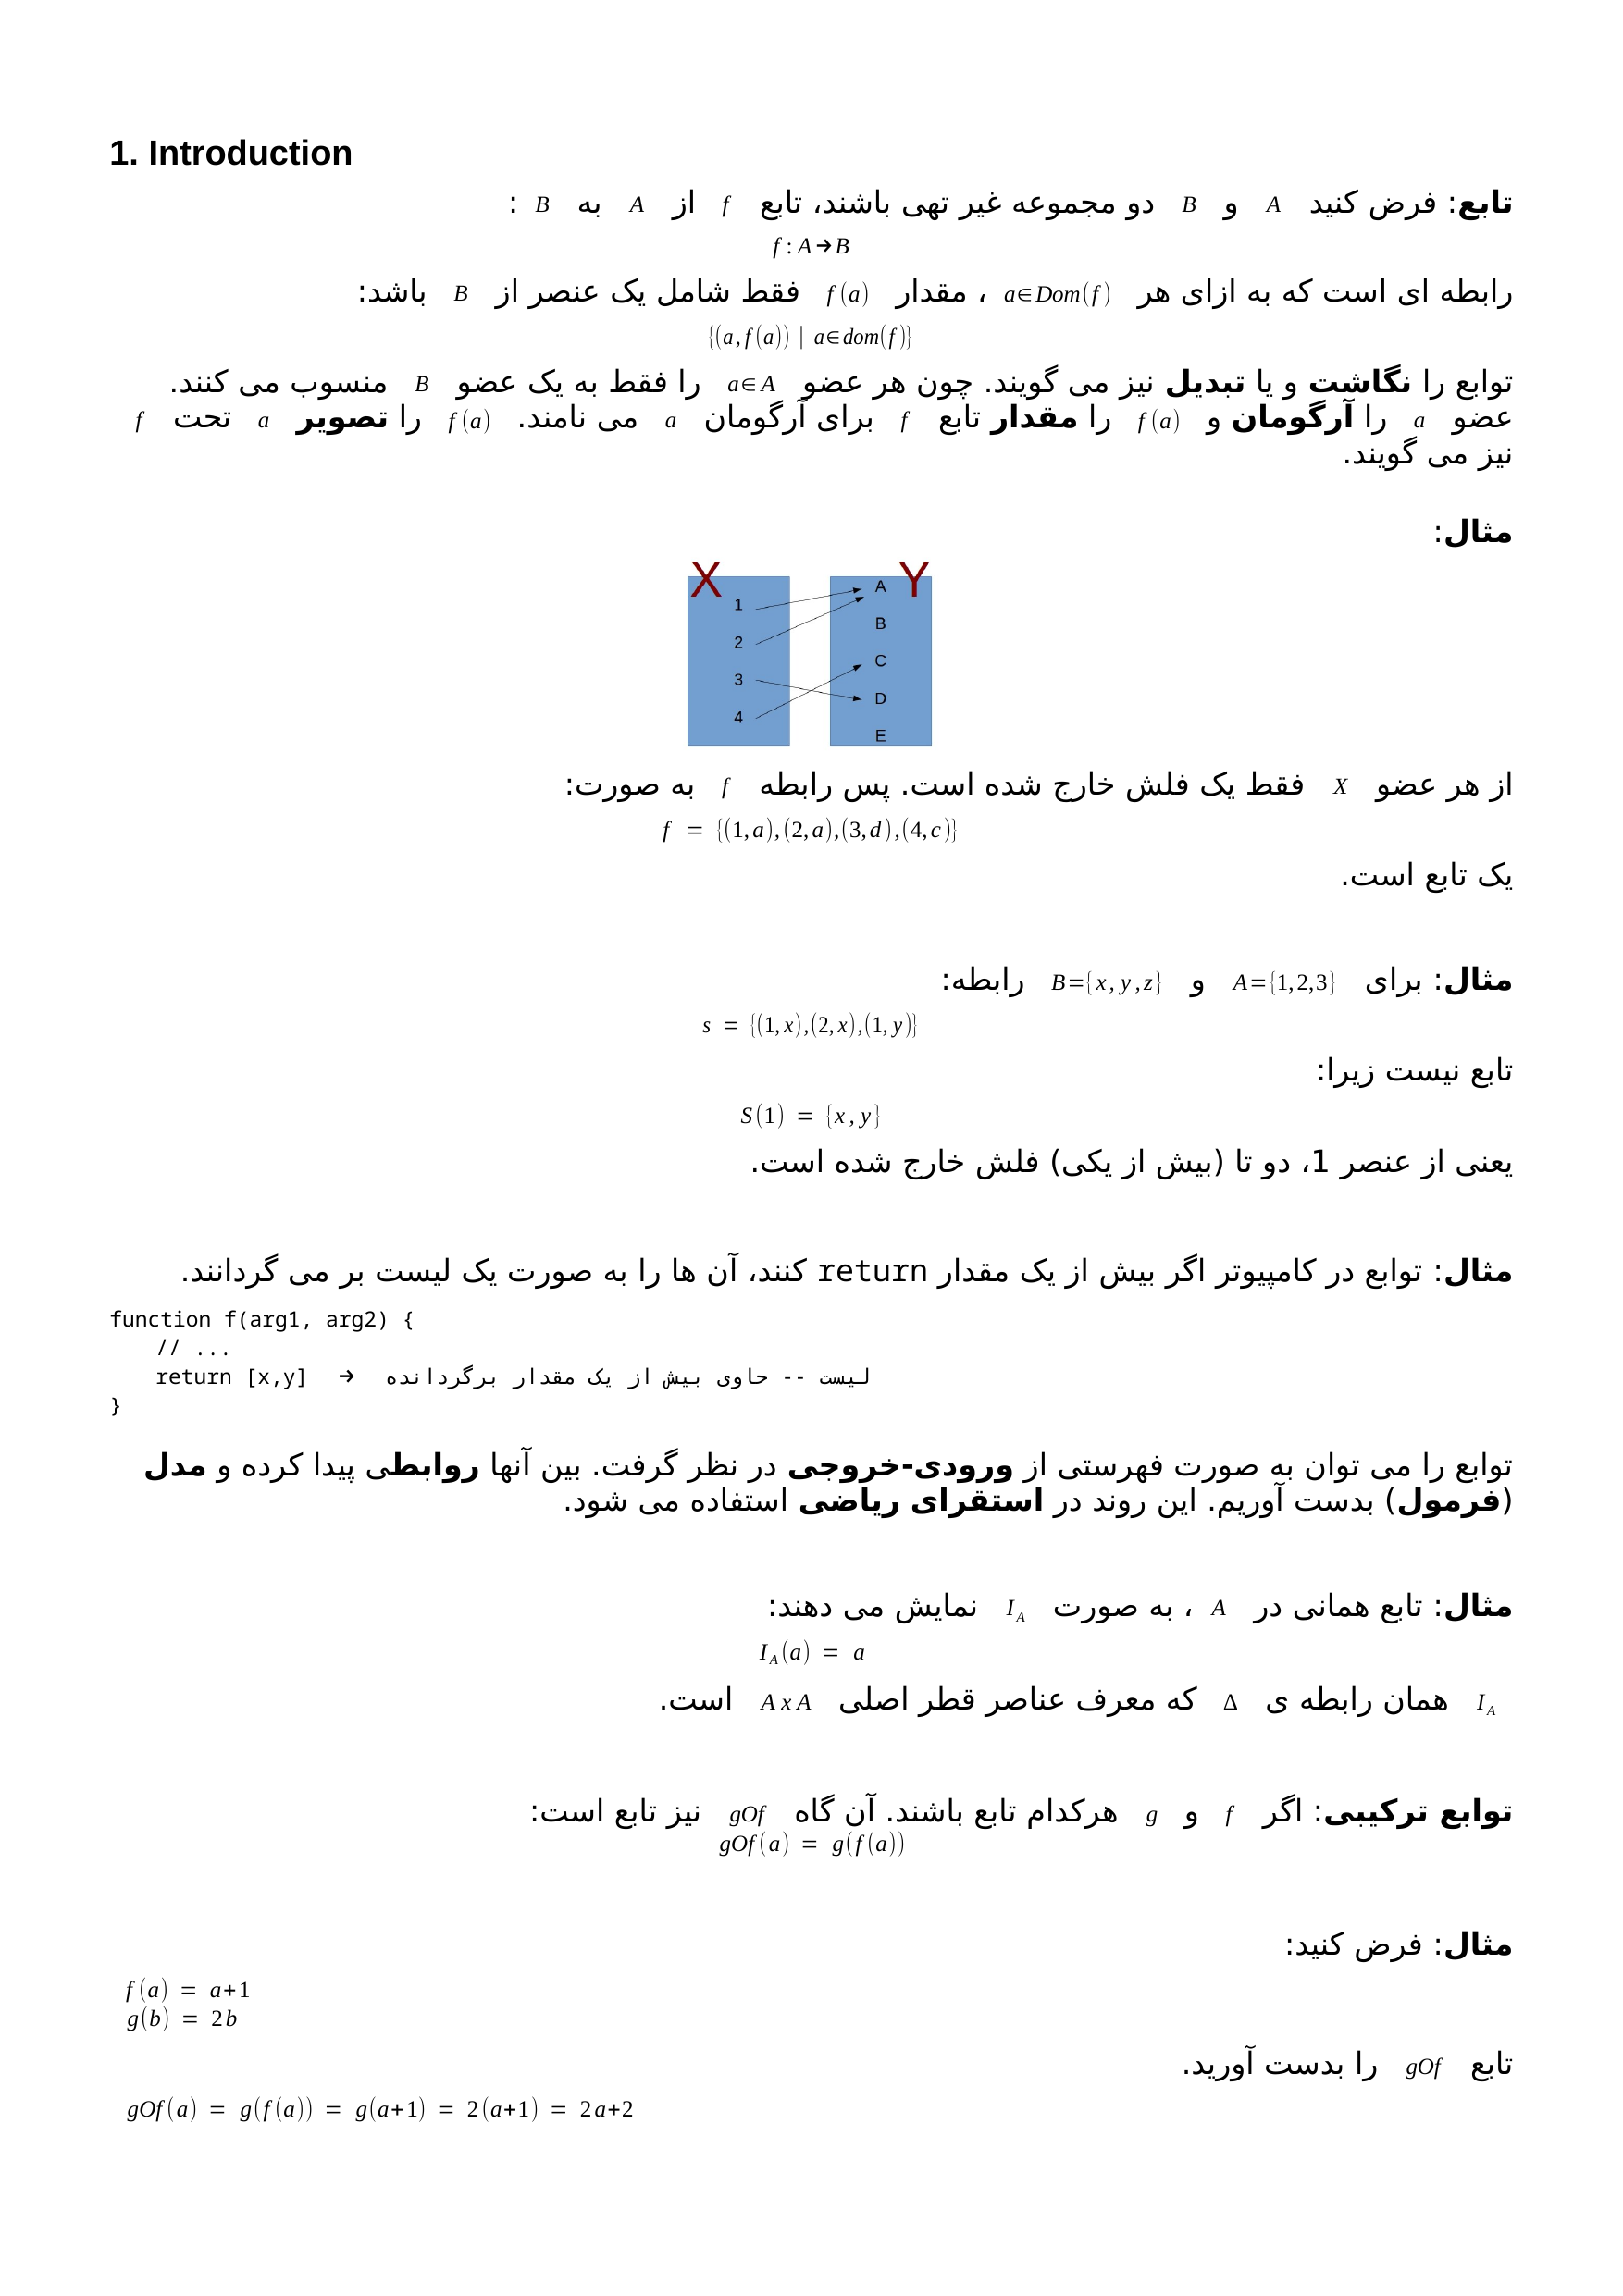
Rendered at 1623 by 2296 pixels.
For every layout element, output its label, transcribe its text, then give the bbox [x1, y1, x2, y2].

text از هر عضو فقط یک فلش خارج شده است. پس رابطه به صورت: [109, 766, 1513, 802]
text توابع را می توان به صورت فهرستی از ورودی-خروجی در نظر گرفت. بین آنها روابطی پیدا کرده و مدل (فرمول) بدست آوریم. این روند در استقرای ریاضی استفاده می شود. [109, 1447, 1513, 1519]
text یک تابع است. [109, 857, 1513, 893]
text مثال: برای و رابطه: [109, 962, 1513, 998]
text مثال: تابع همانی در ، به صورت نمایش می دهند: [109, 1587, 1513, 1624]
text همان رابطه ی که معرف عناصر قطر اصلی است. [109, 1682, 1513, 1719]
text } [109, 1390, 1513, 1419]
text تابع را بدست آورید. [109, 2046, 1513, 2081]
picture [666, 549, 956, 767]
text مثال: فرض کنید: [109, 1926, 1513, 1962]
text رابطه ای است که به ازای هر ، مقدار فقط شامل یک عنصر از باشد: [109, 273, 1513, 309]
text یعنی از عنصر 1، دو تا (بیش از یکی) فلش‌ خارج شده است. [109, 1143, 1513, 1179]
text return [x,y] لیست -- حاوی بیش از یک مقدار برگردانده [109, 1362, 1513, 1390]
text تابع نیست زیرا: [109, 1053, 1513, 1089]
text مثال: توابع در کامپیوتر اگر بیش از یک مقدار return‌ کنند، آن ها را به صورت یک لیست بر می گردانند. [109, 1248, 1513, 1290]
text // ... [109, 1333, 1513, 1362]
text توابع را نگاشت و یا تبدیل نیز می گویند. چون هر عضو را فقط به یک عضو منسوب می کنند. عضو را آرگومان و را مقدار تابع برای آرگومان می نامند. را تصویر تحت نیز می گویند. [109, 364, 1513, 472]
subtitle 1. Introduction [109, 132, 1513, 173]
text توابع ترکیبی: اگر و هرکدام تابع باشند. آن گاه نیز تابع است: [109, 1794, 1513, 1830]
text تابع: فرض کنید و دو مجموعه غیر تهی باشند، تابع از به : [109, 184, 1513, 220]
text مثال: [109, 513, 1513, 549]
text function f(arg1, arg2) { [109, 1303, 1513, 1333]
